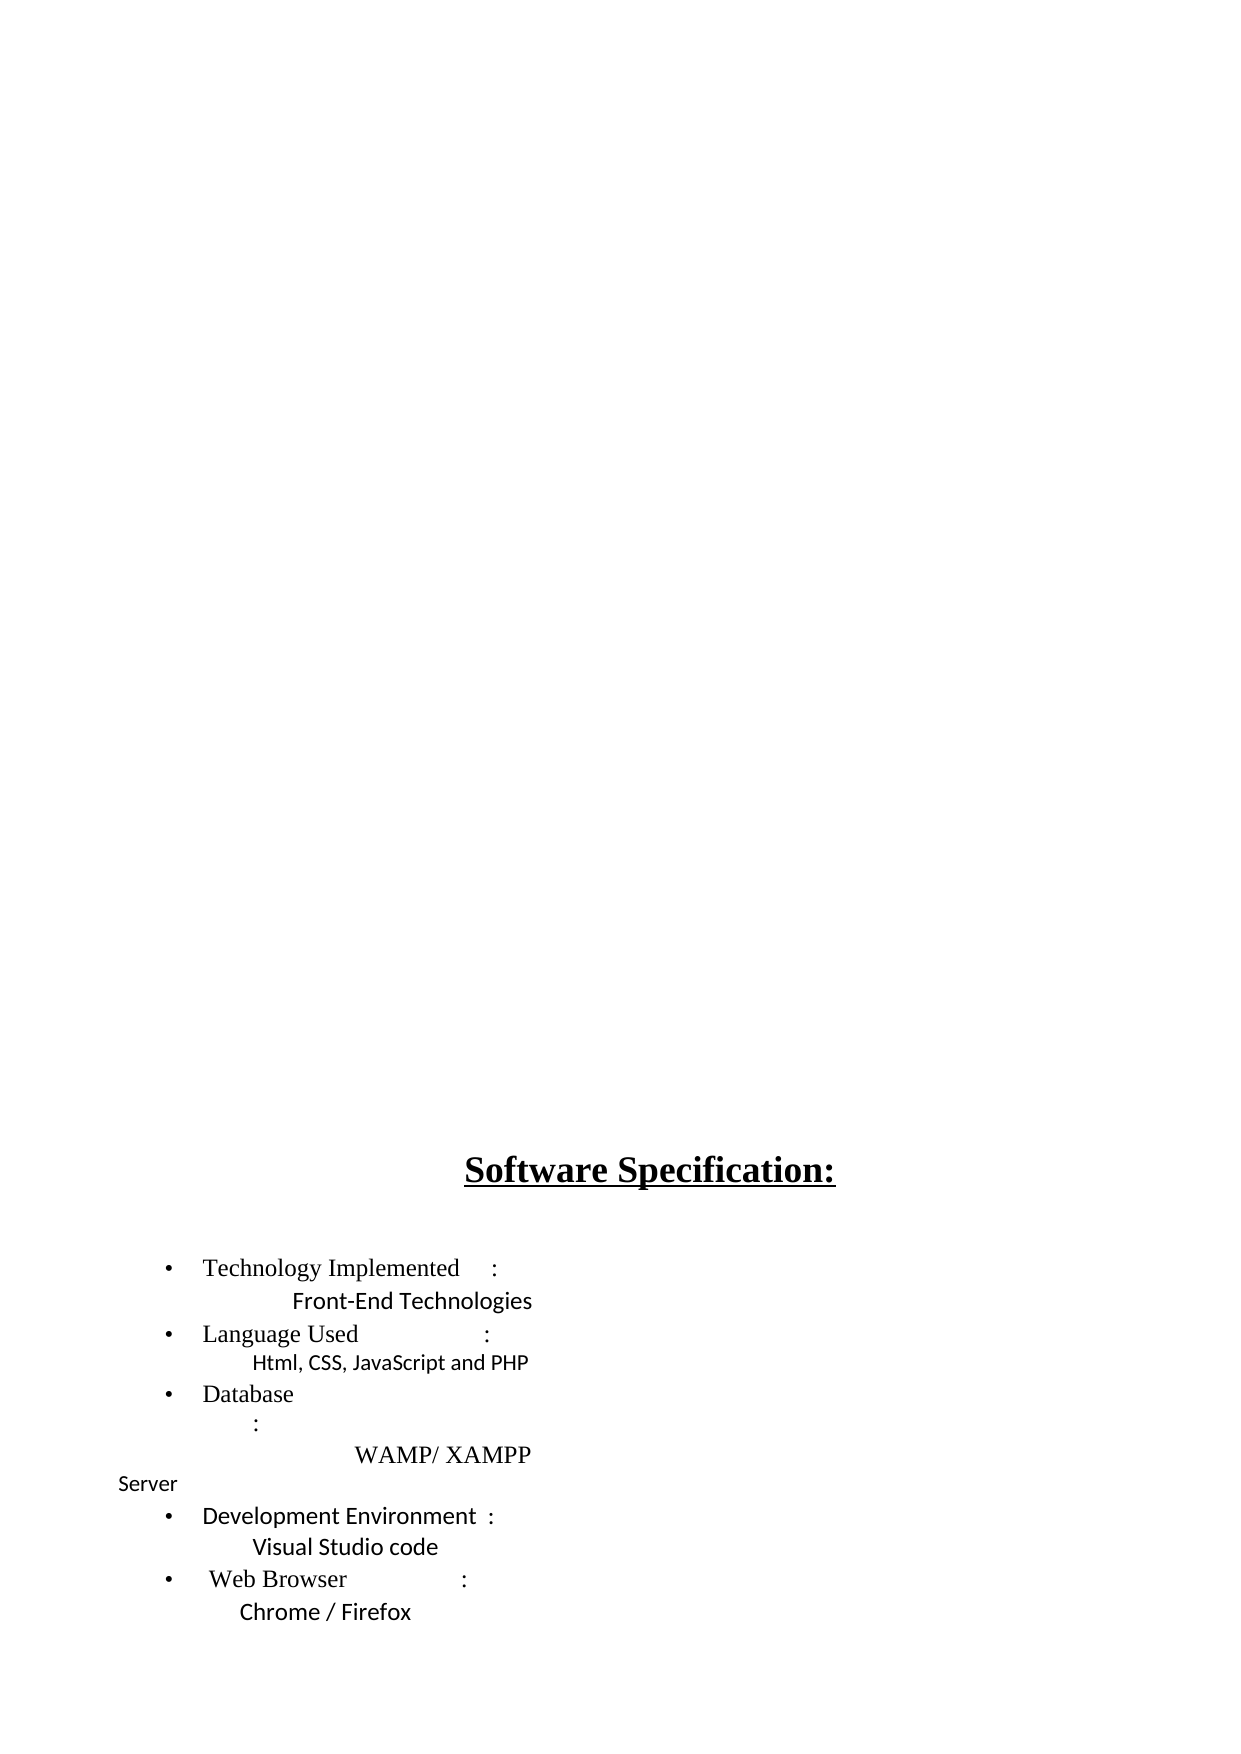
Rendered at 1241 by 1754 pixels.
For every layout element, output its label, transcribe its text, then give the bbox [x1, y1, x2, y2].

list Language Used : Html, CSS, JavaScript and PHP [165, 1319, 576, 1376]
list Technology Implemented : [165, 1253, 576, 1282]
text WAMP/ XAMPP Server [118, 1440, 576, 1497]
text Chrome / Firefox [118, 1597, 1122, 1627]
text Software Specification: [118, 1146, 1122, 1192]
list Web Browser : [165, 1564, 576, 1593]
list Database : [165, 1379, 576, 1437]
text Front-End Technologies [118, 1285, 576, 1316]
list Development Environment : Visual Studio code [165, 1500, 576, 1561]
